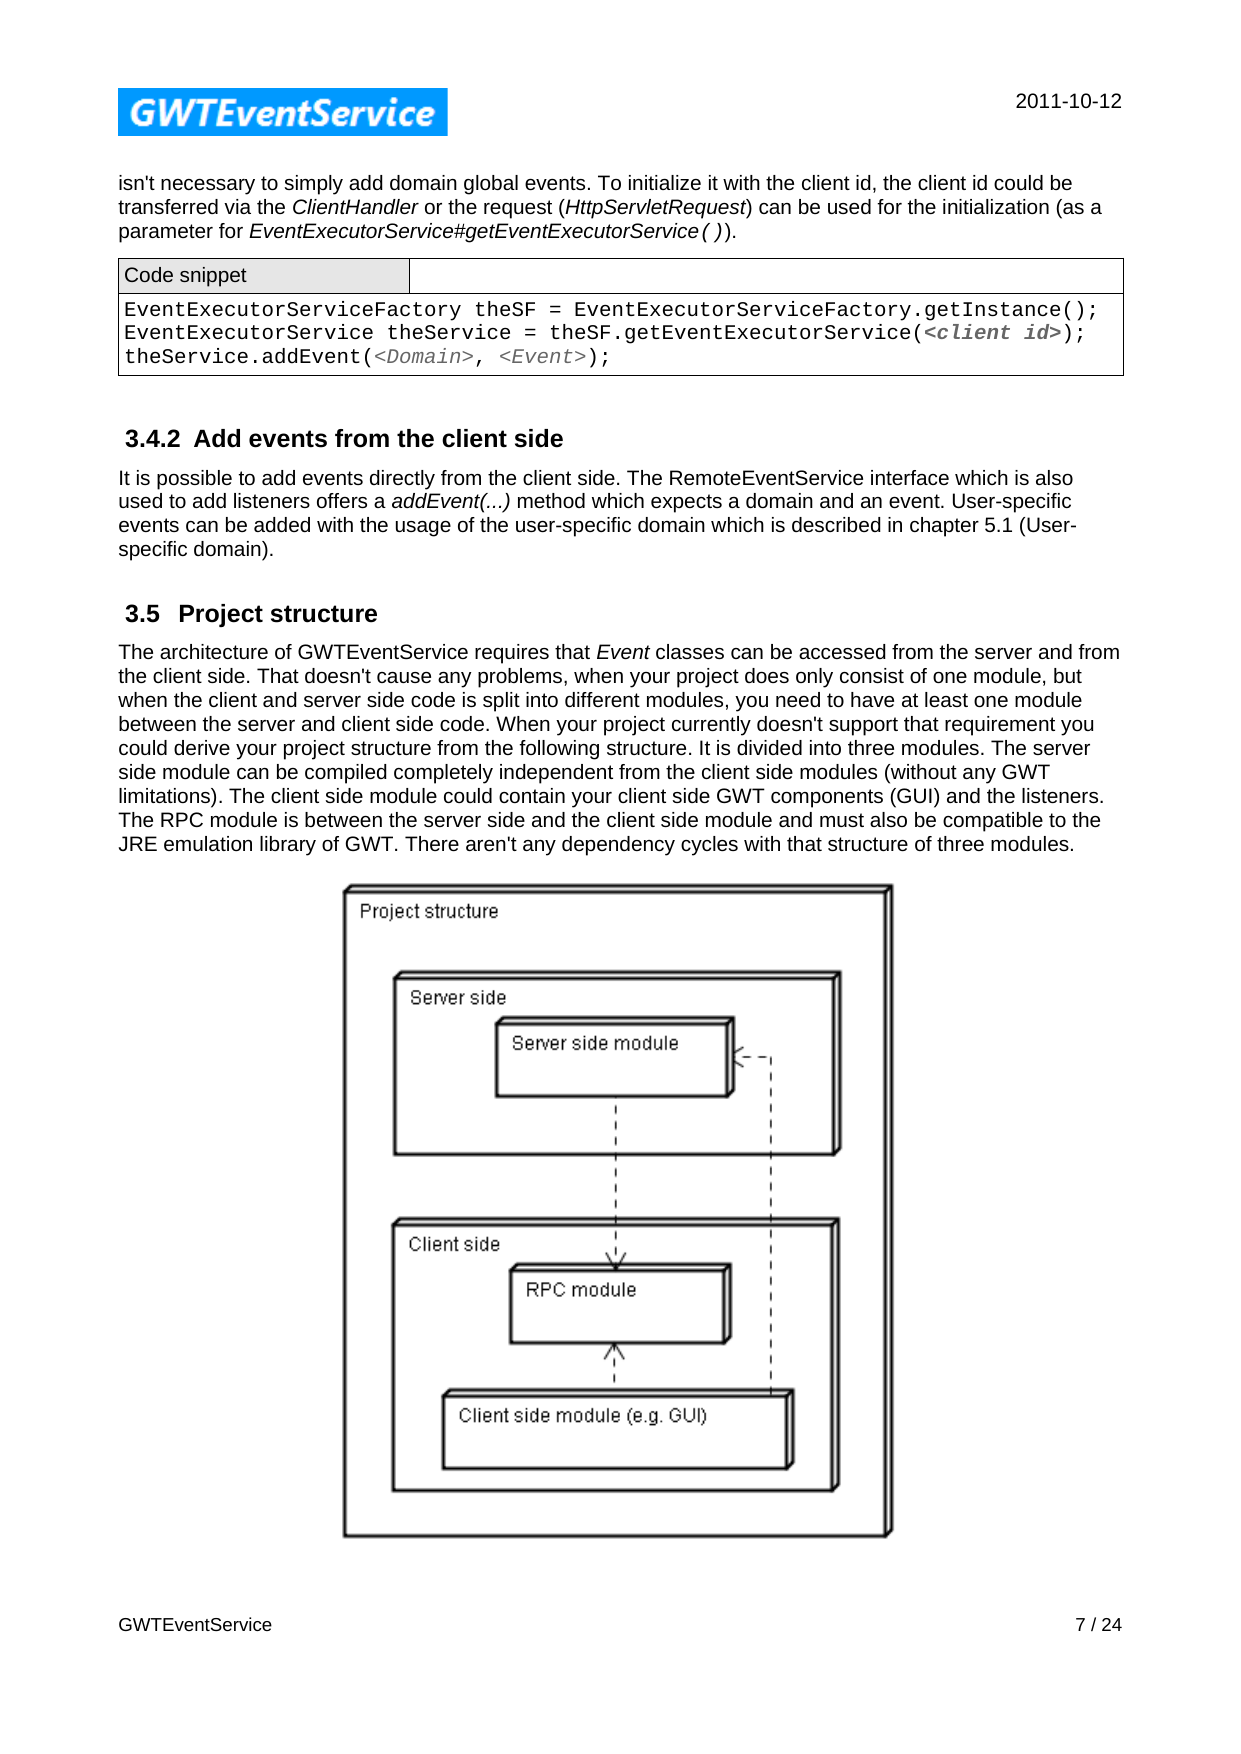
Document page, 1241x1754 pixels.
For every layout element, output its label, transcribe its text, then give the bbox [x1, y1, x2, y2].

text The architecture of GWTEventService requires that Event classes can be accessed from the server and from the client side. That doesn't cause any problems, when your project does only consist of one module, but when the client and server side code is split into different modules, you need to have at least one module between the server and client side code. When your project currently doesn't support that requirement you could derive your project structure from the following structure. It is divided into three modules. The server side module can be compiled completely independent from the client side modules (without any GWT limitations). The client side module could contain your client side GWT components (GUI) and the listeners. The RPC module is between the server side and the client side module and must also be compatible to the JRE emulation library of GWT. There aren't any dependency cycles with that structure of three modules. [118, 640, 1122, 856]
text isn't necessary to simply add domain global events. To initialize it with the client id, the client id could be transferred via the ClientHandler or the request (HttpServletRequest) can be used for the initialization (as a parameter for EventExecutorService#getEventExecutorService()). [118, 171, 1122, 245]
table_cell EventExecutorServiceFactory theSF = EventExecutorServiceFactory.getInstance(); EventExecutorService theService = theSF.getEventExecutorService(<client id>); theService.addEvent(<Domain>, <Event>); [119, 294, 1123, 375]
text It is possible to add events directly from the client side. The RemoteEventService interface which is also used to add listeners offers a addEvent(...) method which expects a domain and an event. User-specific events can be added with the usage of the user-specific domain which is described in chapter 5.1 (User-specific domain). [118, 465, 1122, 561]
subtitle Project structure [118, 599, 1122, 627]
picture [118, 88, 448, 136]
subtitle Add events from the client side [118, 424, 1122, 453]
table_header Code snippet [119, 259, 409, 293]
table_header [410, 259, 1123, 293]
